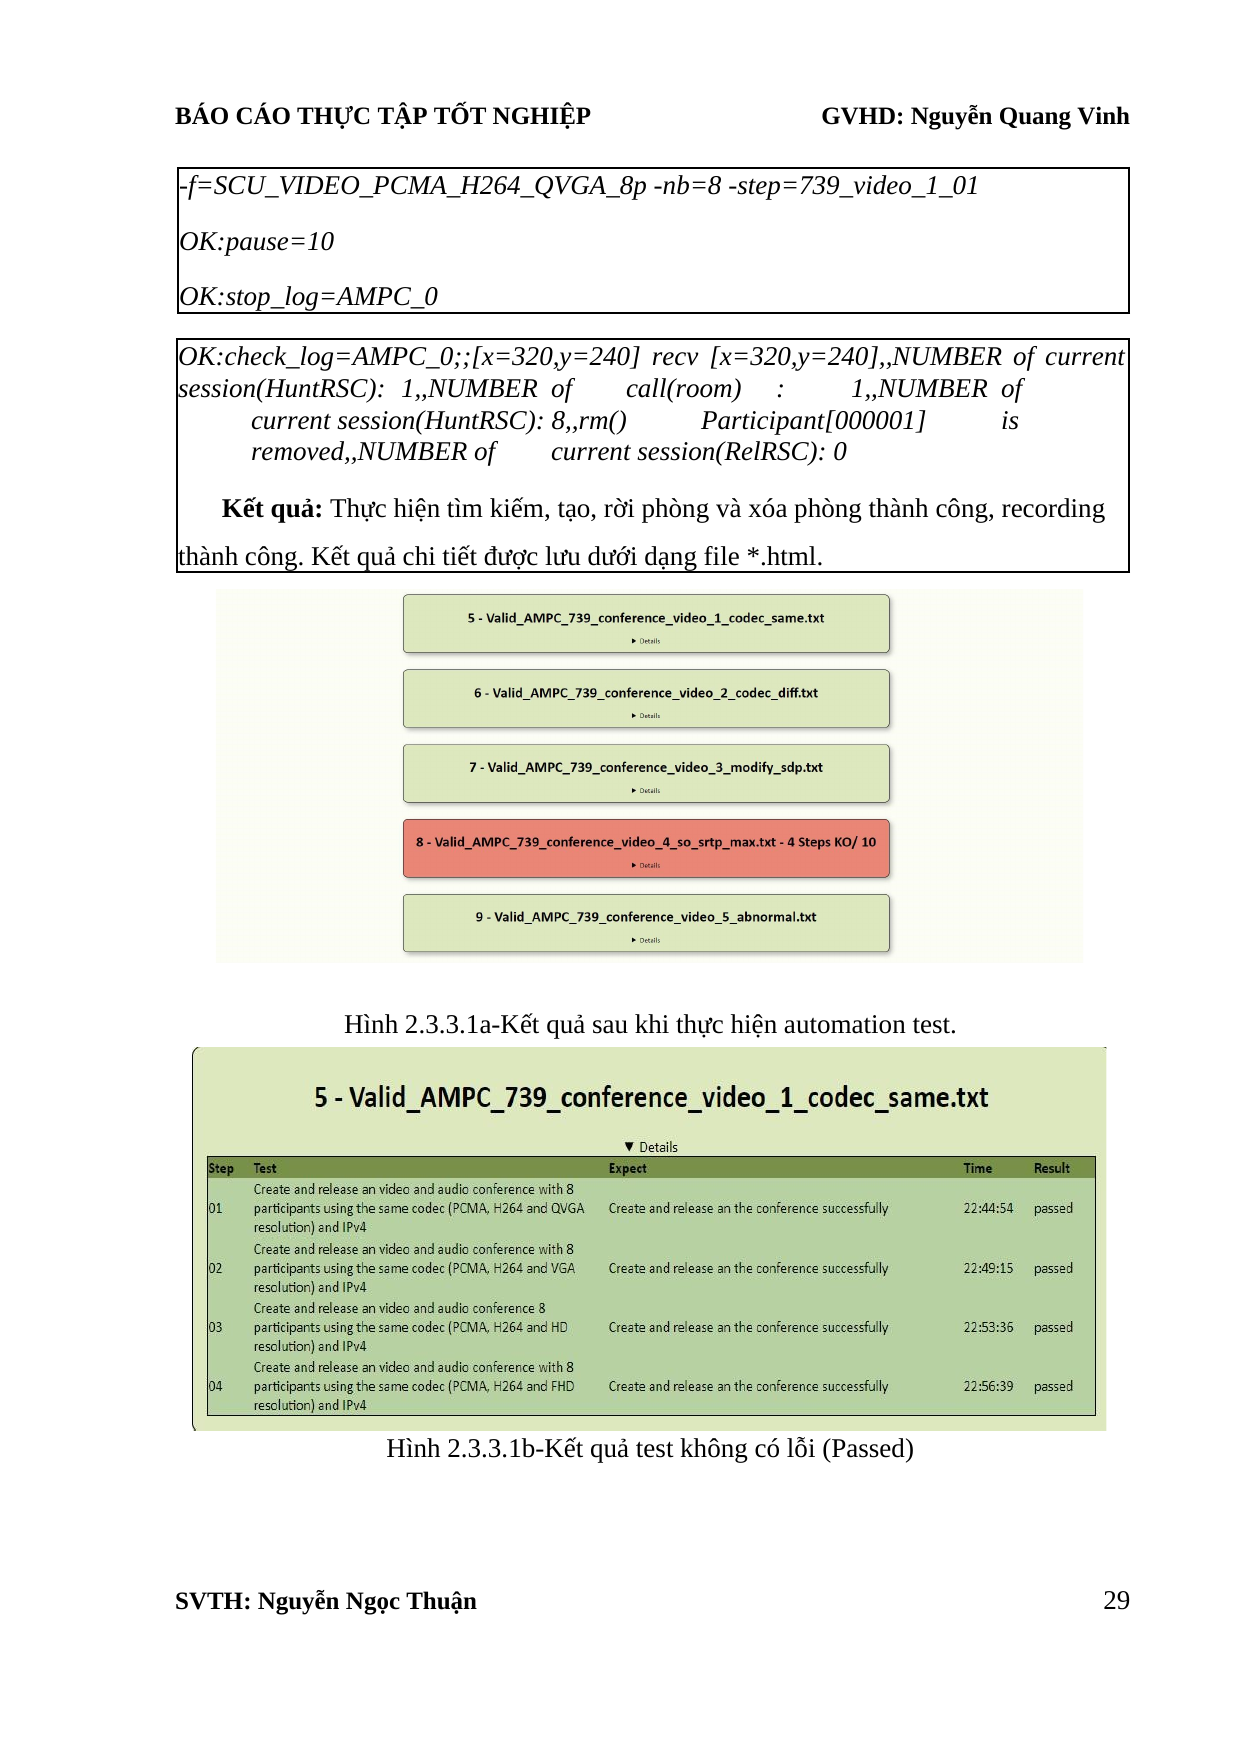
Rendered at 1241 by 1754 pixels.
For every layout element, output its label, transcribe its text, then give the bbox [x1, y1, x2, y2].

text OK:check_log=AMPC_0;;[x=320,y=240] recv [x=320,y=240],,NUMBER of current session(HuntRSC): 1,,NUMBER of call(room) : 1,,NUMBER of current session(HuntRSC): 8,,rm() Participant[000001] is removed,,NUMBER of current session(RelRSC): 0 [178, 340, 1128, 467]
text Hình 2.3.3.1a-Kết quả sau khi thực hiện automation test. [214, 1008, 1087, 1039]
text OK:stop_log=AMPC_0 [179, 278, 1128, 312]
text Kết quả: Thực hiện tìm kiếm, tạo, rời phòng và xóa phòng thành công, recording thành công. Kết quả chi tiết được lưu dưới dạng file *.html. [178, 490, 1128, 571]
text -f=SCU_VIDEO_PCMA_H264_QVGA_8p -nb=8 -step=739_video_1_01 [179, 169, 1128, 200]
text OK:pause=10 [179, 222, 1128, 256]
text Hình 2.3.3.1b-Kết quả test không có lỗi (Passed) [214, 1432, 1086, 1463]
